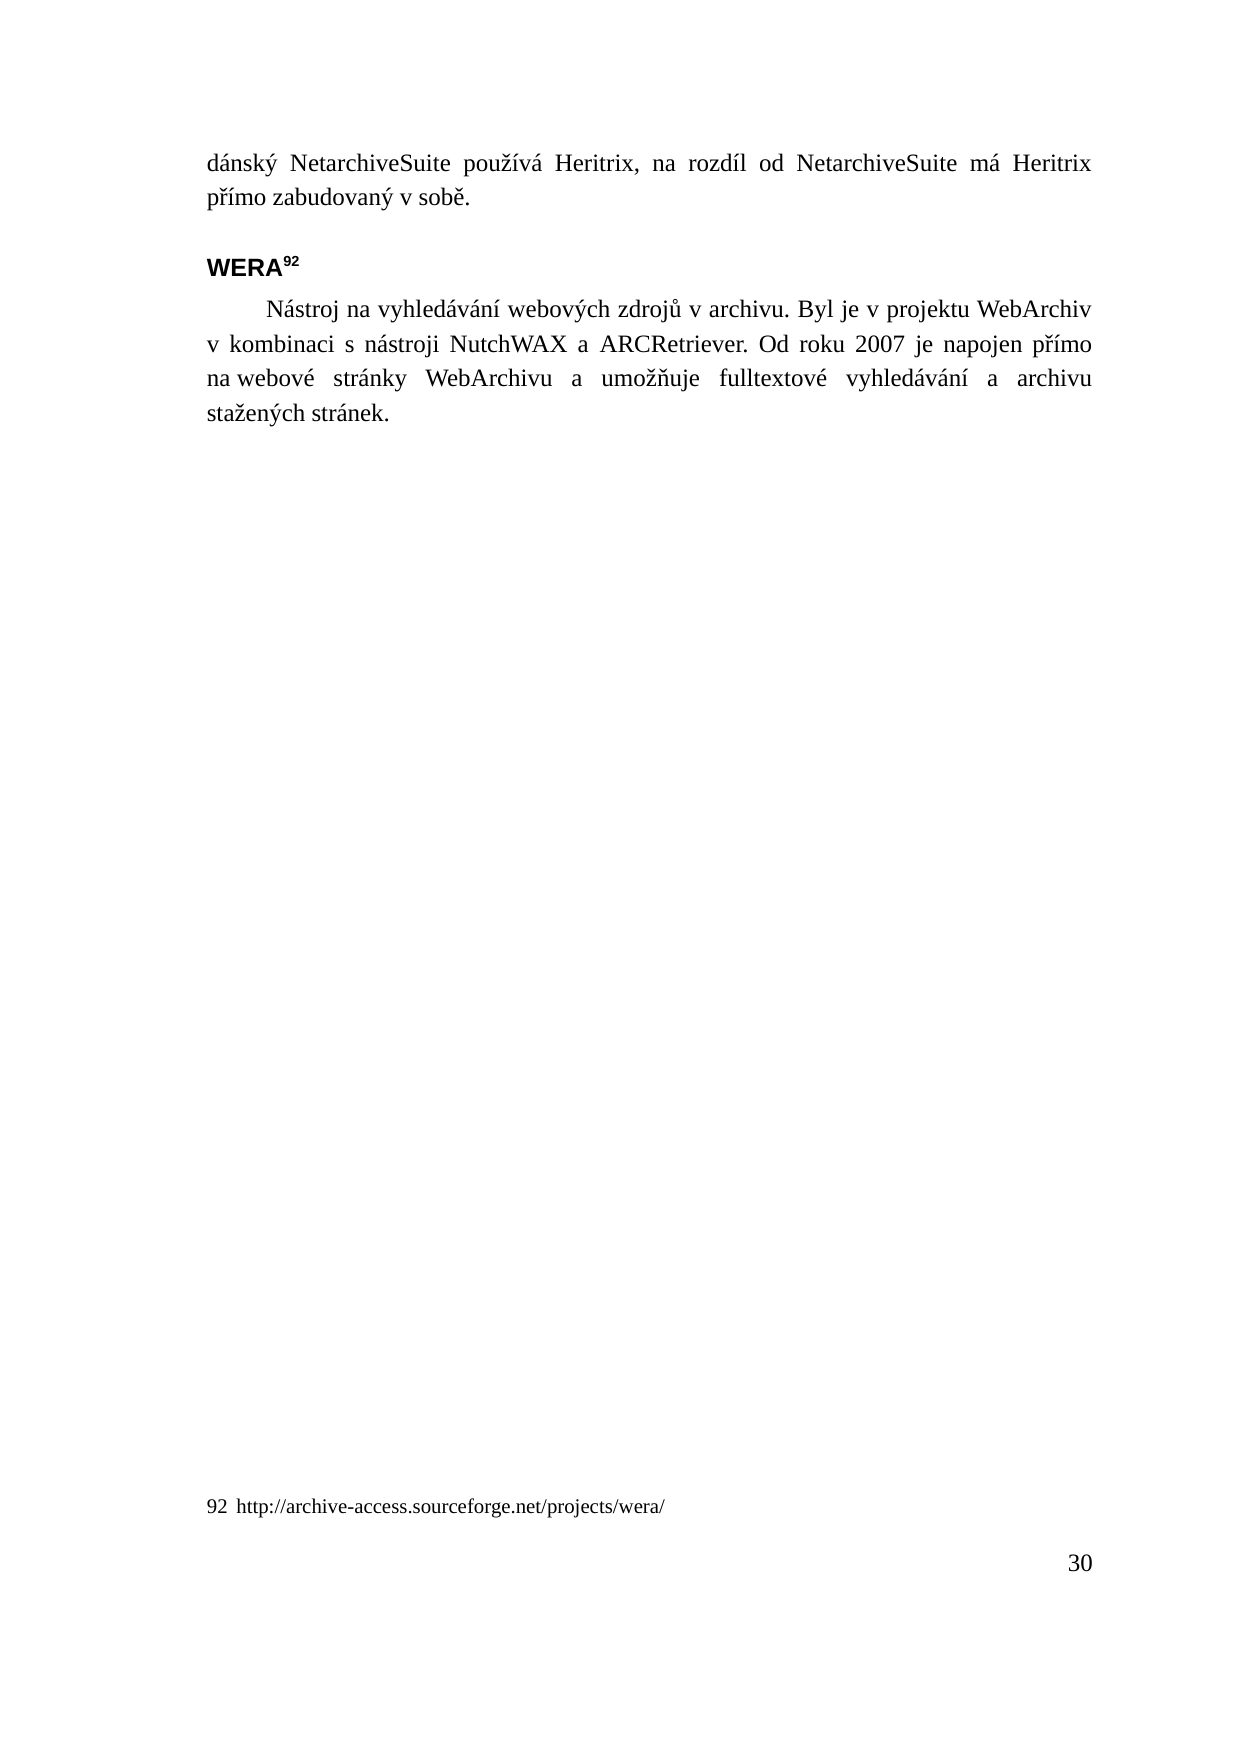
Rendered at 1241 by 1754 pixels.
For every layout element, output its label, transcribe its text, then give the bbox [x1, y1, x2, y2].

text Nástroj na vyhledávání webových zdrojů v archivu. Byl je v projektu WebArchiv v kombinaci s nástroji NutchWAX a ARCRetriever. Od roku 2007 je napojen přímo na webové stránky WebArchivu a umožňuje fulltextové vyhledávání a archivu stažených stránek. [207, 294, 1093, 427]
text http://archive-access.sourceforge.net/projects/wera/ [207, 1494, 1093, 1518]
text dánský NetarchiveSuite používá Heritrix, na rozdíl od NetarchiveSuite má Heritrix přímo zabudovaný v sobě. [207, 148, 1093, 211]
subtitle WERA [207, 253, 1093, 282]
